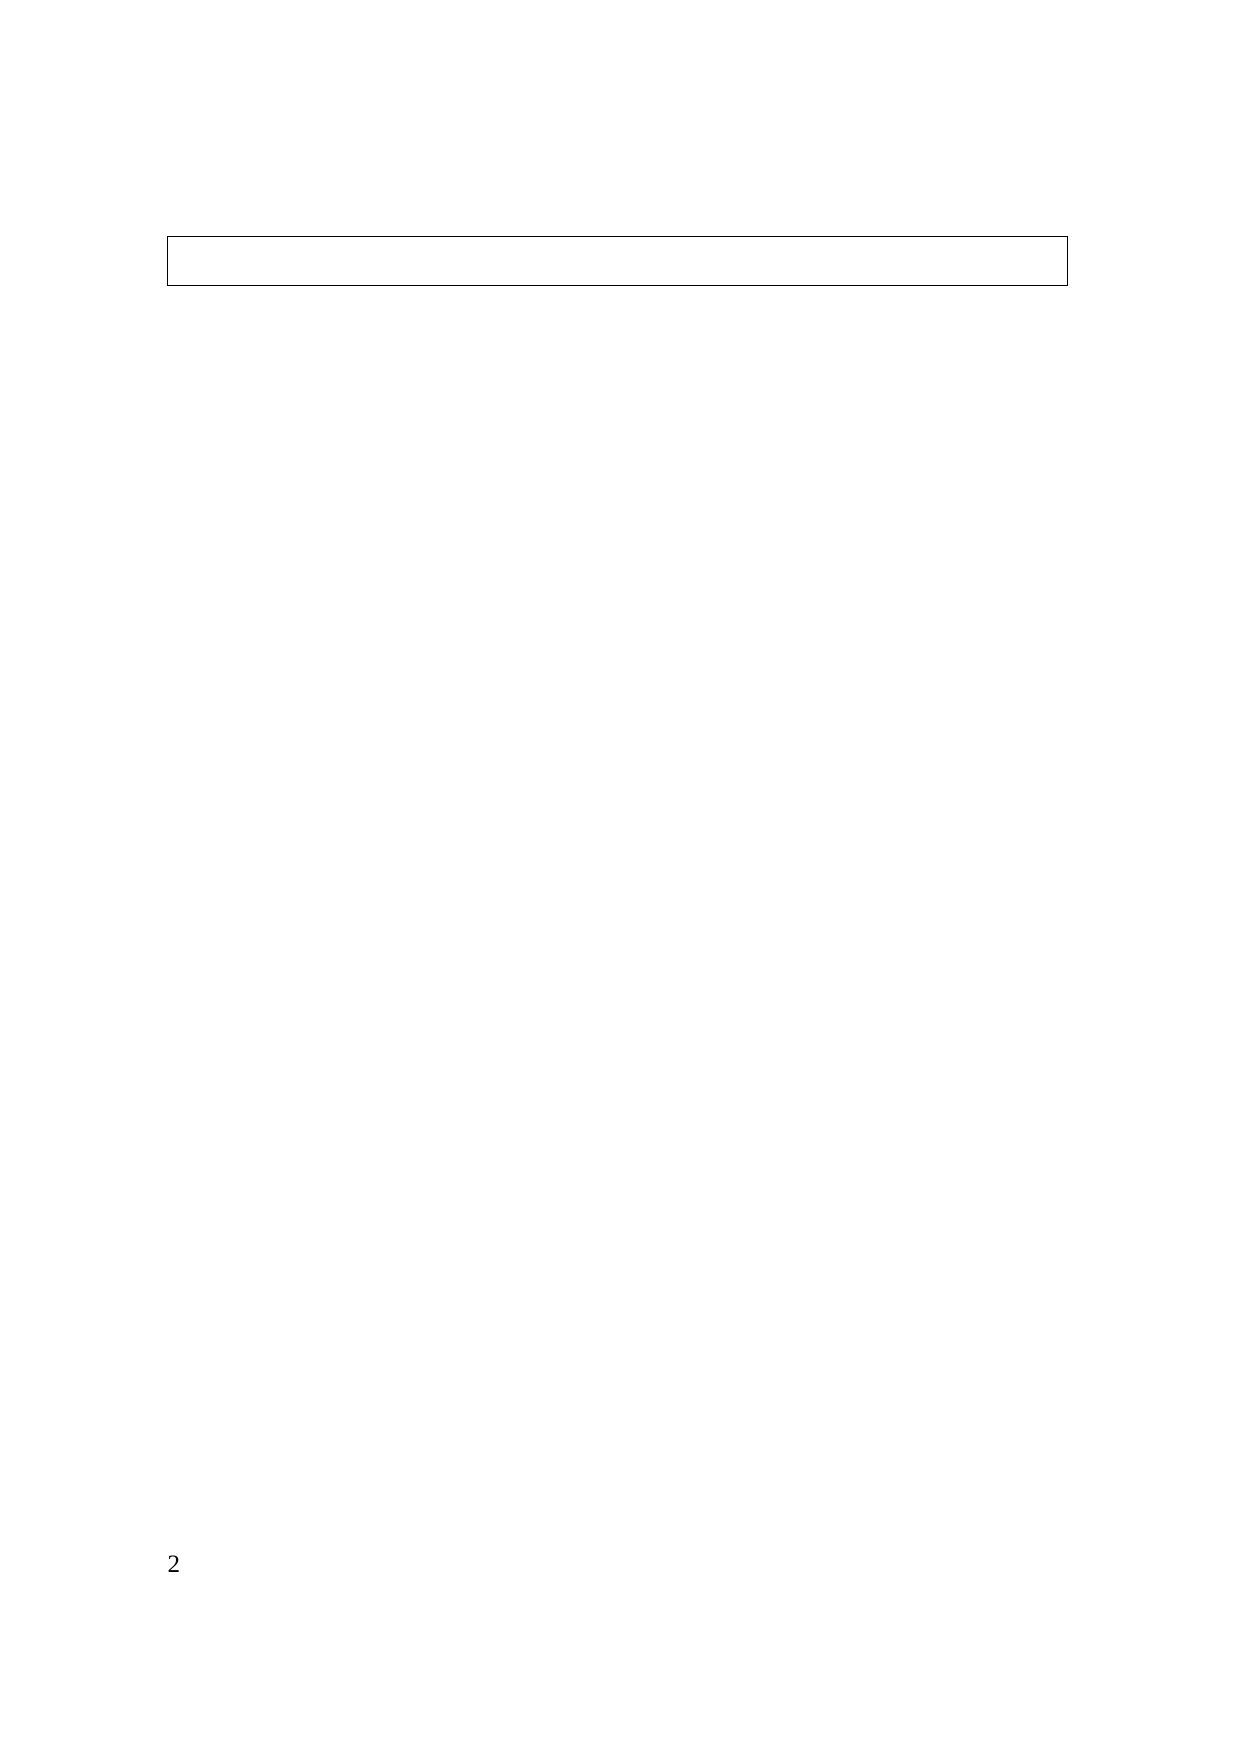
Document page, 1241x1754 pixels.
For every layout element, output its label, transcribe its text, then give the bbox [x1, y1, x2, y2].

table_cell 17.3 - Comprovante de recolhimento do valor relativo ao Check-list, constante do Anexo IX, através do Documento Técnico de Arrecadação - DUA: Segue anexas à capa do requerimento: <for each="tax in taxes(o,partner_ref='IBAMA')"> - 2 vias do Peticionamento Eletrônico nº <tax.reference> gerado no Sistema de Serviços On-line. - Comprovante de pagamento da taxa de conferência de documentação técnica para avaliação e registro de agrotóxicos e afins no valor de $ <tax.amount> <tax.currency_id.name> - Justificativa esclarecendo as diferenças de dados numéricos entre o Peticionamento Eletrônico nº <tax.reference> e o Requerimento de Registro de <o.technical_product_id.name> </for> [168, 237, 1067, 285]
